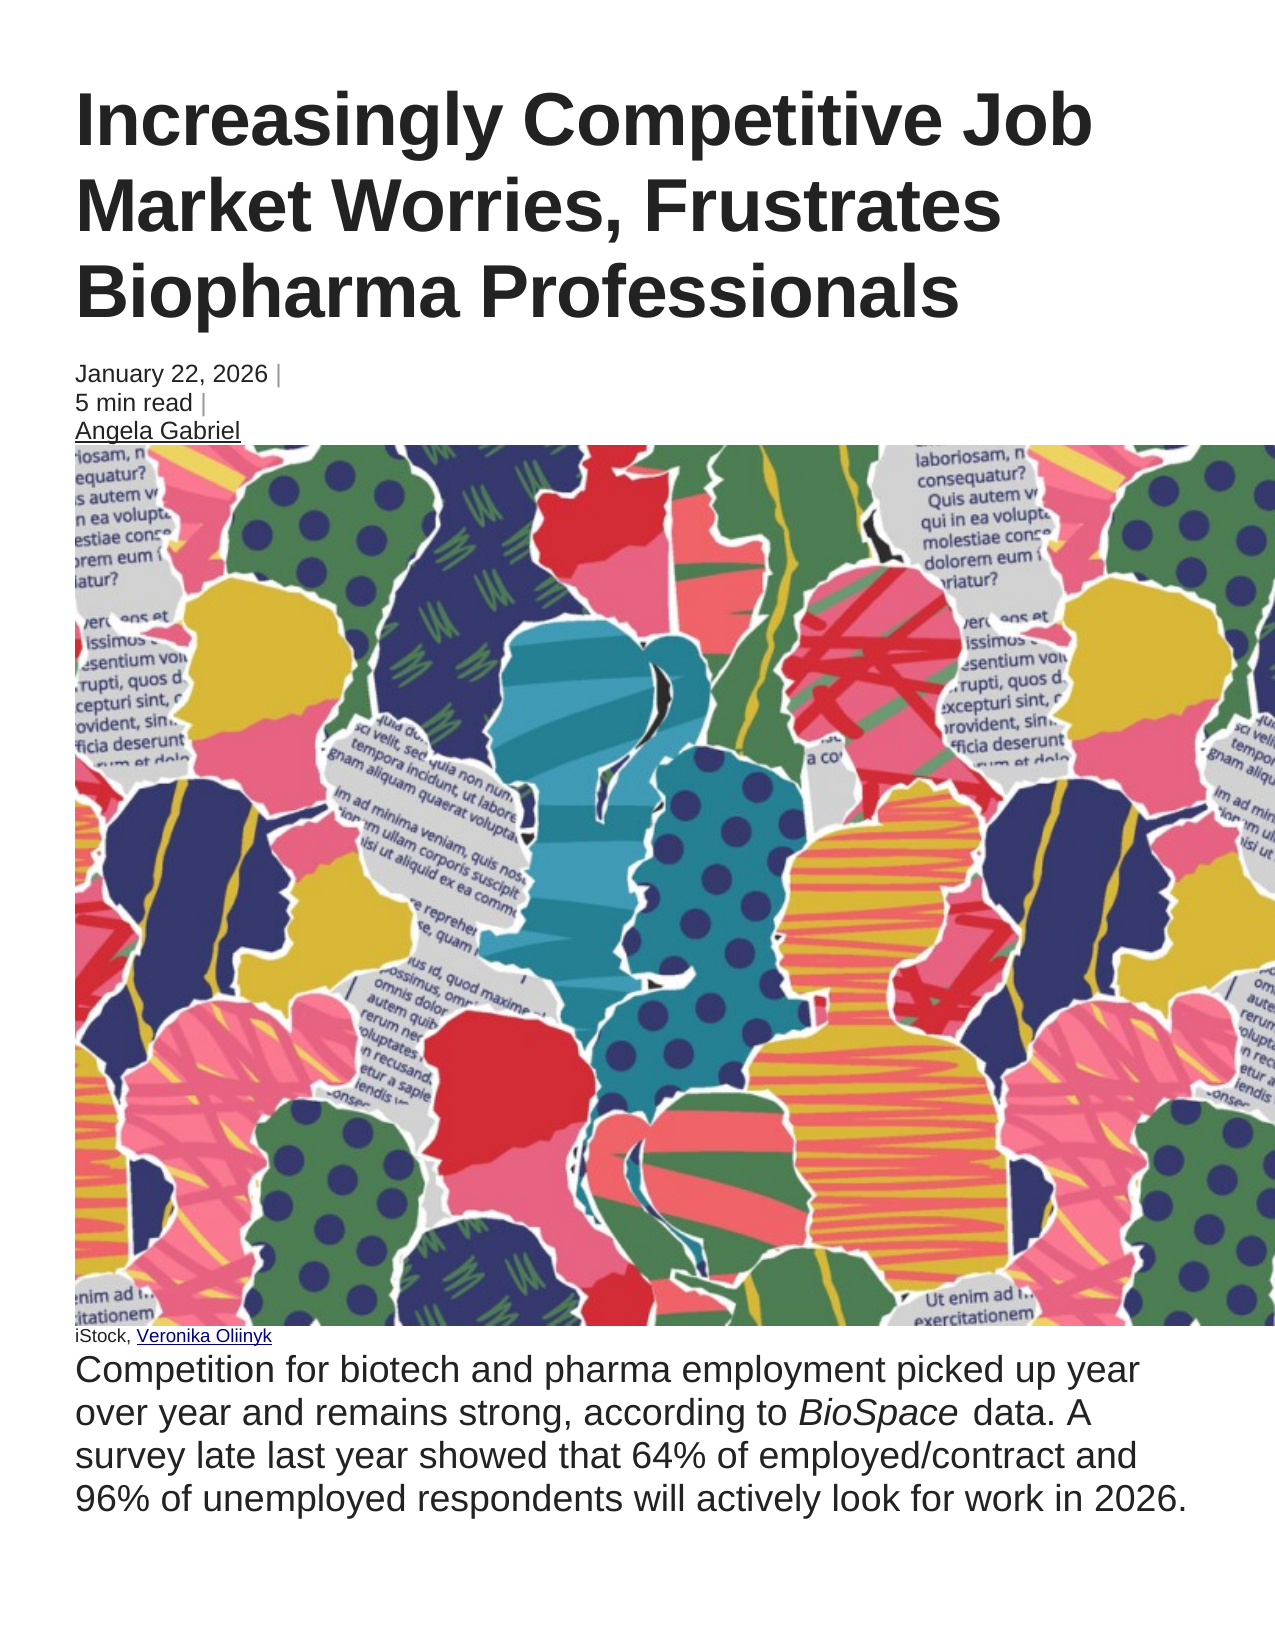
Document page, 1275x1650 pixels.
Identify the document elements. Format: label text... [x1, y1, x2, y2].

text January 22, 2026 | [75, 359, 1200, 387]
text Angela Gabriel [75, 416, 1200, 445]
text 5 min read | [75, 387, 1200, 416]
subtitle Competition for biotech and pharma employment picked up year over year and remains strong, according to BioSpace data. A survey late last year showed that 64% of employed/contract and 96% of unemployed respondents will actively look for work in 2026. [75, 1347, 1200, 1519]
text iStock, Veronika Oliinyk [75, 1326, 1200, 1347]
subtitle Increasingly Competitive Job Market Worries, Frustrates Biopharma Professionals [75, 75, 1200, 334]
